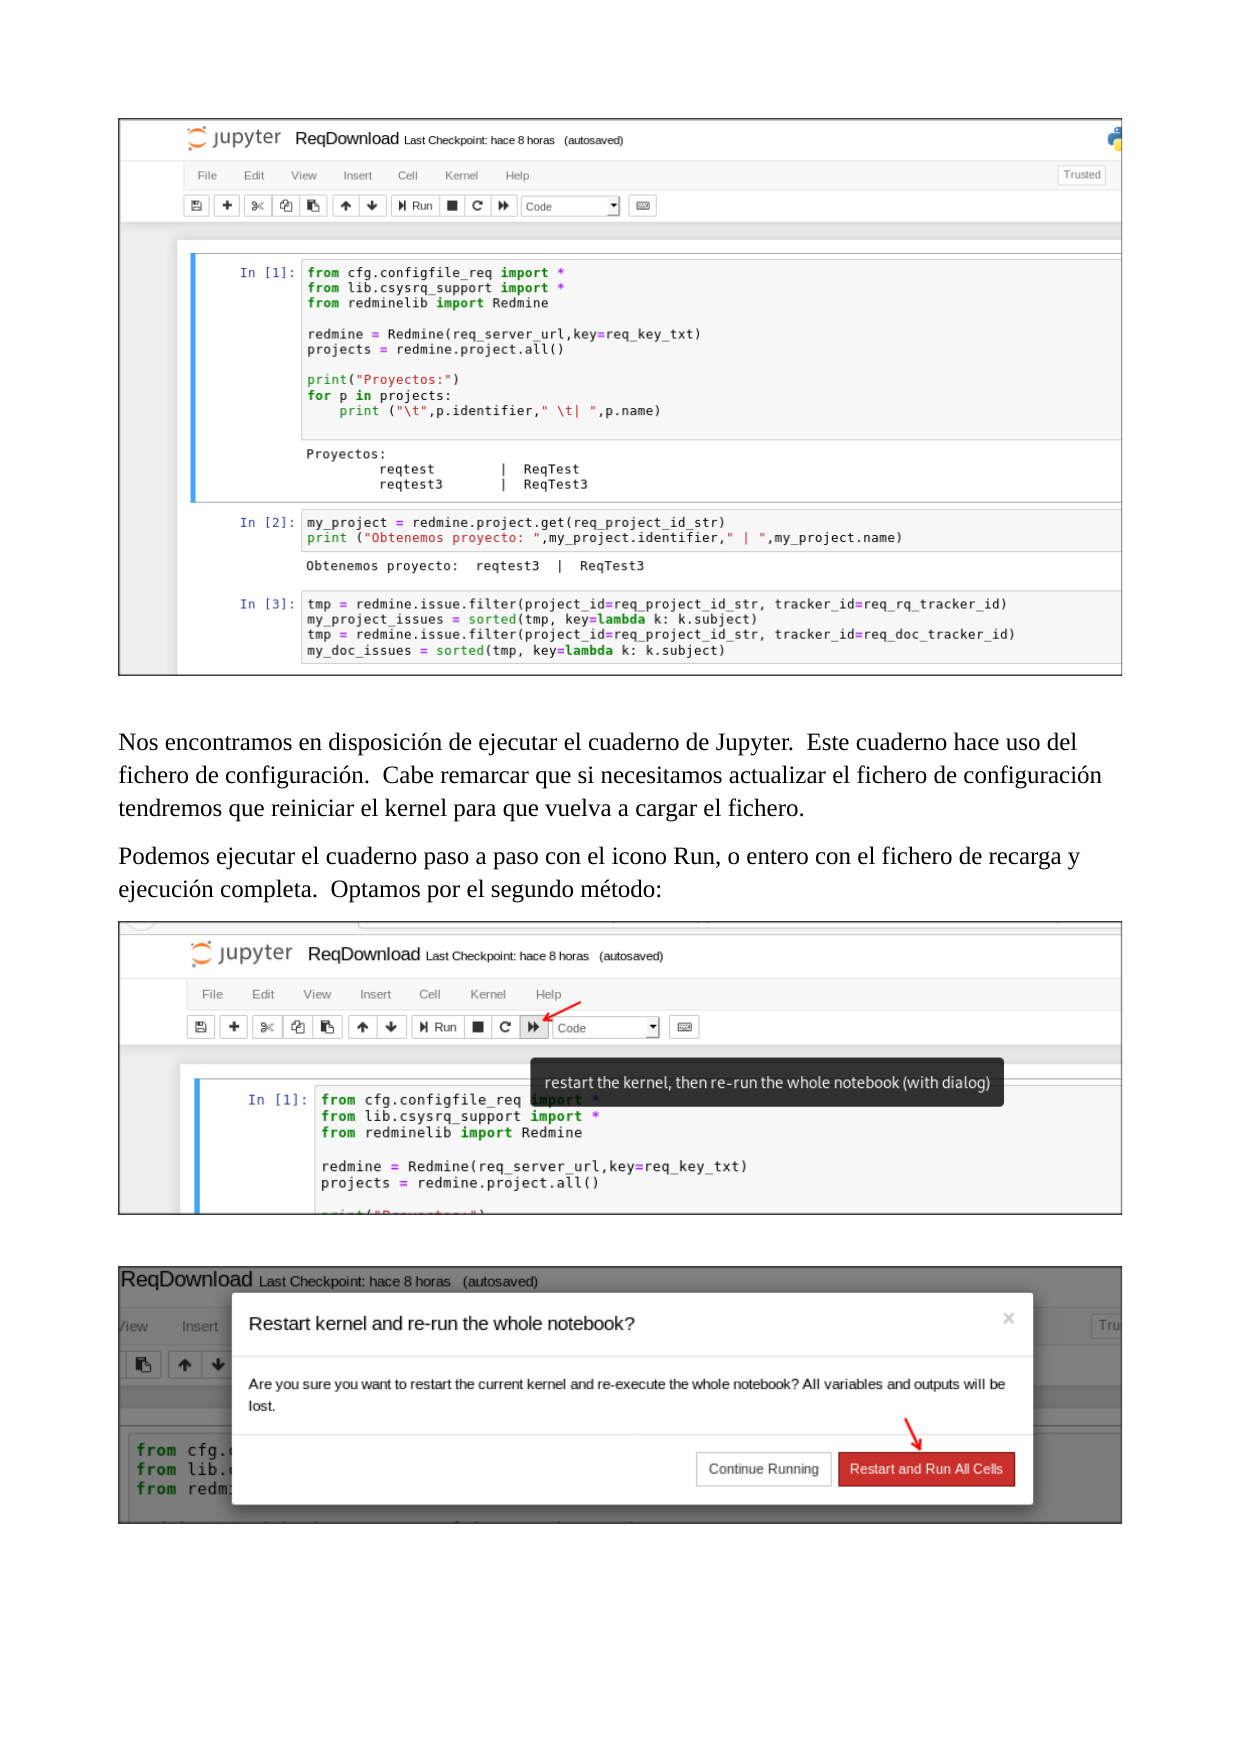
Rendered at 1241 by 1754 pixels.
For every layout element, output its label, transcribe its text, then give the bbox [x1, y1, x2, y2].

picture [118, 1266, 1123, 1524]
picture [118, 118, 1123, 676]
text Podemos ejecutar el cuaderno paso a paso con el icono Run, o entero con el fichero de recarga y ejecución completa. Optamos por el segundo método: [118, 841, 1122, 903]
picture [118, 921, 1123, 1215]
text Nos encontramos en disposición de ejecutar el cuaderno de Jupyter. Este cuaderno hace uso del fichero de configuración. Cabe remarcar que si necesitamos actualizar el fichero de configuración tendremos que reiniciar el kernel para que vuelva a cargar el fichero. [118, 727, 1122, 822]
